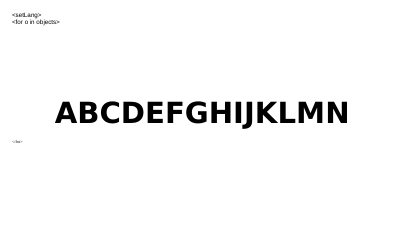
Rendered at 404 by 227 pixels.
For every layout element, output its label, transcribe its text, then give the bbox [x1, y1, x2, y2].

text <for o in objects> [12, 19, 392, 26]
text ABCDEFGHIJKLMN [12, 96, 392, 130]
text </for> [12, 139, 392, 144]
text <setLang> [12, 12, 392, 19]
